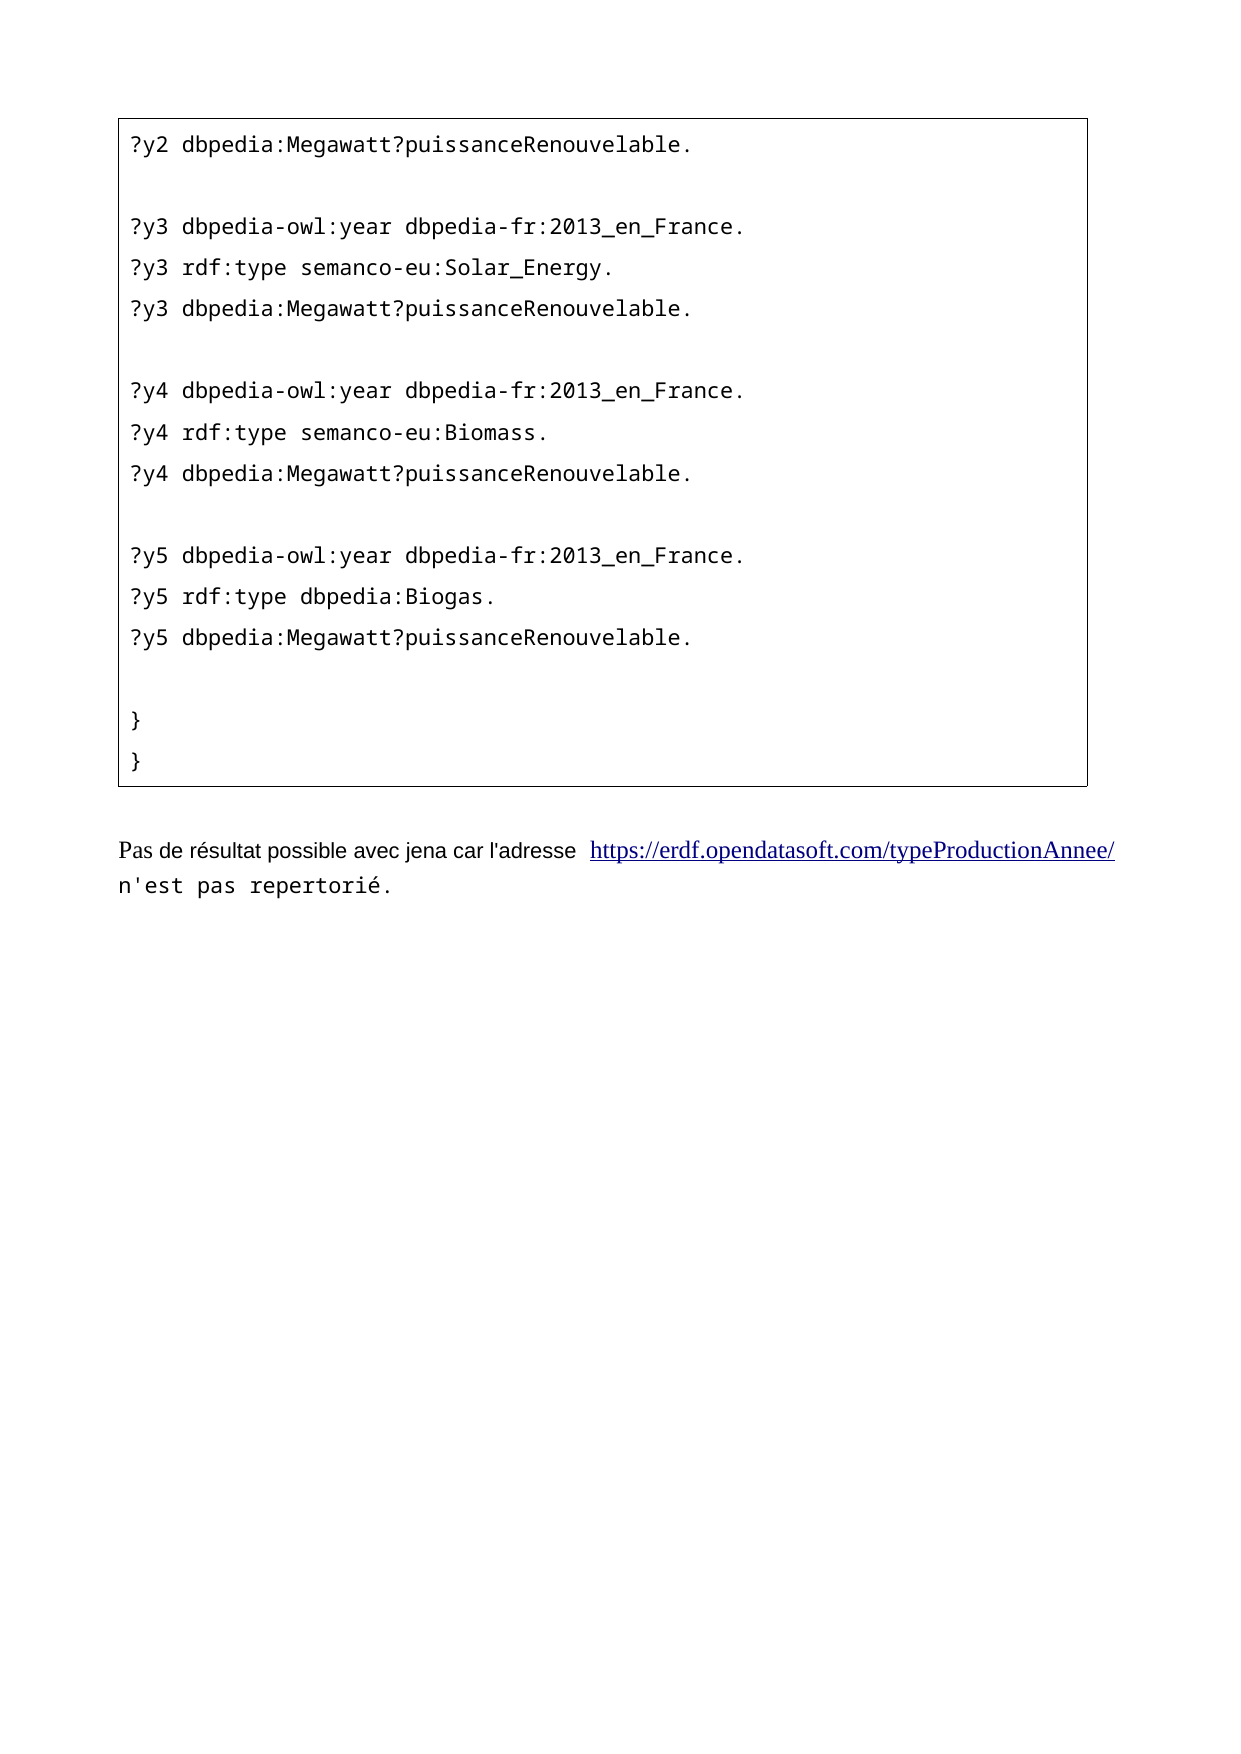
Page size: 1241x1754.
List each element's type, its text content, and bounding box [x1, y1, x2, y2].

table_header ?y2 dbpedia:Megawatt?puissanceRenouvelable. ?y3 dbpedia-owl:year dbpedia-fr:2013_en_France. ?y3 rdf:type semanco-eu:Solar_Energy. ?y3 dbpedia:Megawatt?puissanceRenouvelable. ?y4 dbpedia-owl:year dbpedia-fr:2013_en_France. ?y4 rdf:type semanco-eu:Biomass. ?y4 dbpedia:Megawatt?puissanceRenouvelable. ?y5 dbpedia-owl:year dbpedia-fr:2013_en_France. ?y5 rdf:type dbpedia:Biogas. ?y5 dbpedia:Megawatt?puissanceRenouvelable. } } [119, 119, 1087, 786]
text Pas de résultat possible avec jena car l'adresse https://erdf.opendatasoft.com/typeProductionAnnee/ n'est pas repertorié. [118, 835, 1122, 900]
